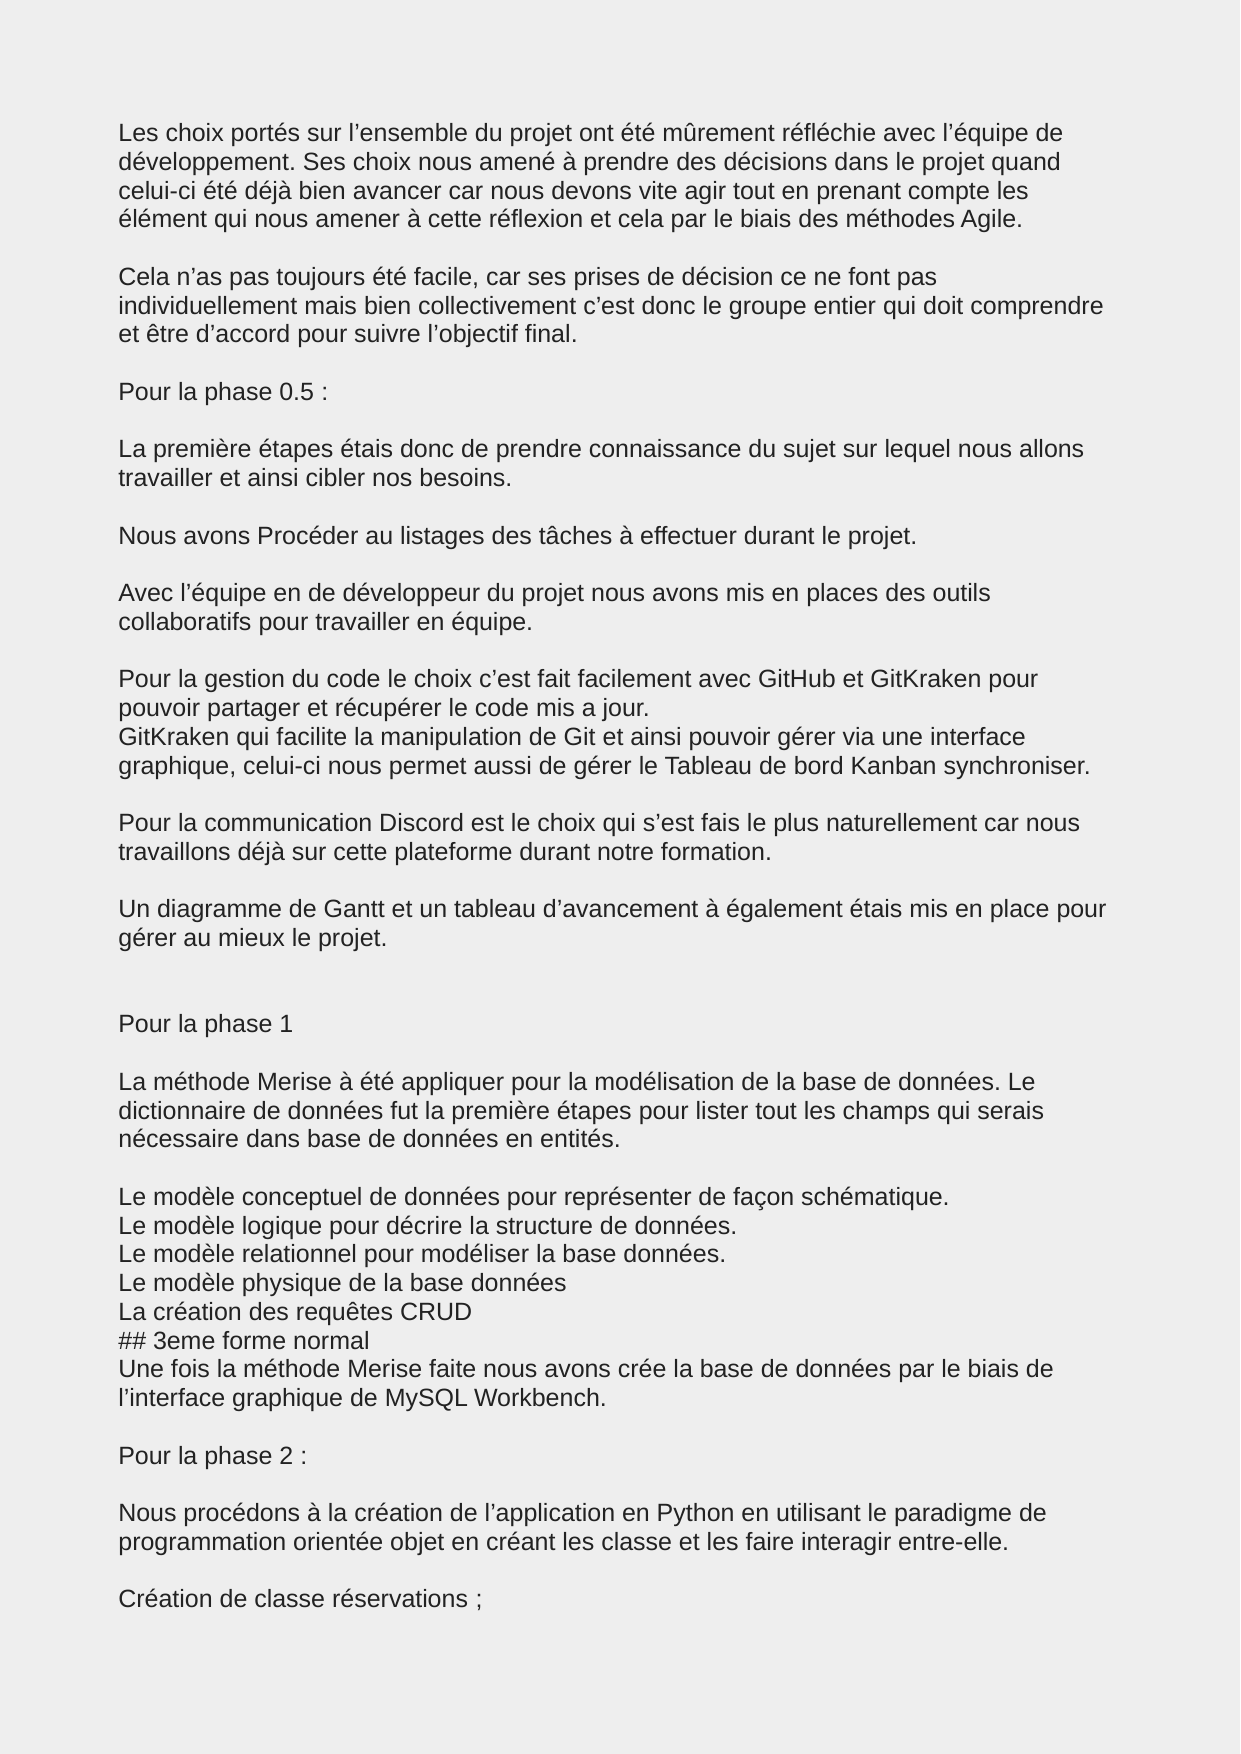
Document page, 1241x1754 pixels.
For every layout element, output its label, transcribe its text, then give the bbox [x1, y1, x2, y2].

text Pour la phase 0.5 : [118, 377, 1122, 406]
text Création de classe réservations ; [118, 1584, 1122, 1613]
text Une fois la méthode Merise faite nous avons crée la base de données par le biais de l’interface graphique de MySQL Workbench. [118, 1354, 1122, 1412]
text Avec l’équipe en de développeur du projet nous avons mis en places des outils collaboratifs pour travailler en équipe. [118, 578, 1122, 636]
text Pour la gestion du code le choix c’est fait facilement avec GitHub et GitKraken pour pouvoir partager et récupérer le code mis a jour. [118, 664, 1122, 722]
text La méthode Merise à été appliquer pour la modélisation de la base de données. Le dictionnaire de données fut la première étapes pour lister tout les champs qui serais nécessaire dans base de données en entités. [118, 1067, 1122, 1153]
text ## 3eme forme normal [118, 1326, 1122, 1354]
text Cela n’as pas toujours été facile, car ses prises de décision ce ne font pas individuellement mais bien collectivement c’est donc le groupe entier qui doit comprendre et être d’accord pour suivre l’objectif final. [118, 262, 1122, 348]
text Un diagramme de Gantt et un tableau d’avancement à également étais mis en place pour gérer au mieux le projet. [118, 894, 1122, 952]
text Le modèle relationnel pour modéliser la base données. [118, 1239, 1122, 1268]
text Les choix portés sur l’ensemble du projet ont été mûrement réfléchie avec l’équipe de développement. Ses choix nous amené à prendre des décisions dans le projet quand celui-ci été déjà bien avancer car nous devons vite agir tout en prenant compte les élément qui nous amener à cette réflexion et cela par le biais des méthodes Agile. [118, 118, 1122, 233]
text La création des requêtes CRUD [118, 1297, 1122, 1326]
text La première étapes étais donc de prendre connaissance du sujet sur lequel nous allons travailler et ainsi cibler nos besoins. [118, 434, 1122, 492]
text Pour la phase 2 : [118, 1441, 1122, 1469]
text Pour la phase 1 [118, 1009, 1122, 1038]
text Pour la communication Discord est le choix qui s’est fais le plus naturellement car nous travaillons déjà sur cette plateforme durant notre formation. [118, 808, 1122, 866]
text Nous avons Procéder au listages des tâches à effectuer durant le projet. [118, 521, 1122, 549]
text Nous procédons à la création de l’application en Python en utilisant le paradigme de programmation orientée objet en créant les classe et les faire interagir entre-elle. [118, 1498, 1122, 1556]
text Le modèle logique pour décrire la structure de données. [118, 1211, 1122, 1239]
text GitKraken qui facilite la manipulation de Git et ainsi pouvoir gérer via une interface graphique, celui-ci nous permet aussi de gérer le Tableau de bord Kanban synchroniser. [118, 722, 1122, 779]
text Le modèle conceptuel de données pour représenter de façon schématique. [118, 1182, 1122, 1211]
text Le modèle physique de la base données [118, 1268, 1122, 1297]
